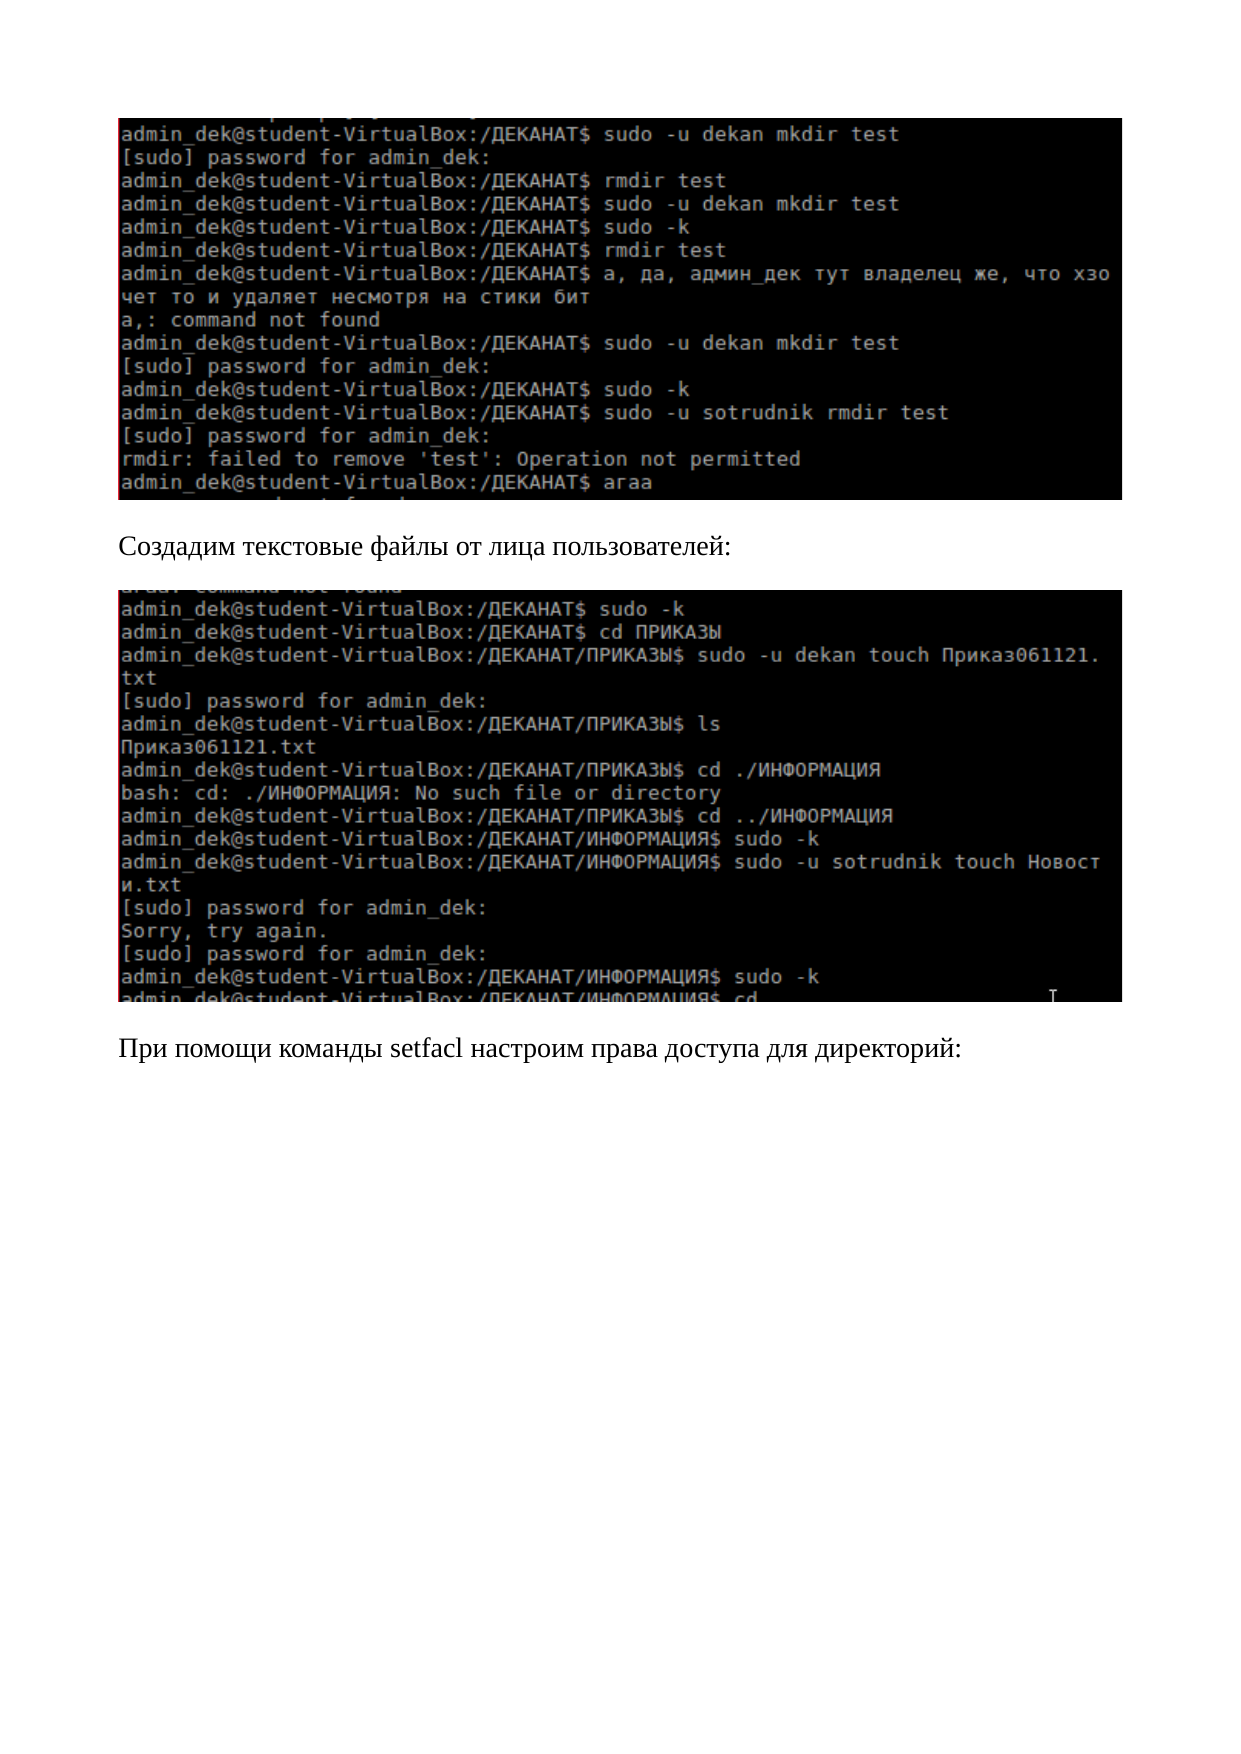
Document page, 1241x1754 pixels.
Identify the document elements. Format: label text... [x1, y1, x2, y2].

picture [118, 590, 1123, 1002]
text Создадим текстовые файлы от лица пользователей: [118, 529, 1122, 561]
text При помощи команды setfacl настроим права доступа для директорий: [118, 1031, 1122, 1063]
picture [118, 118, 1123, 500]
